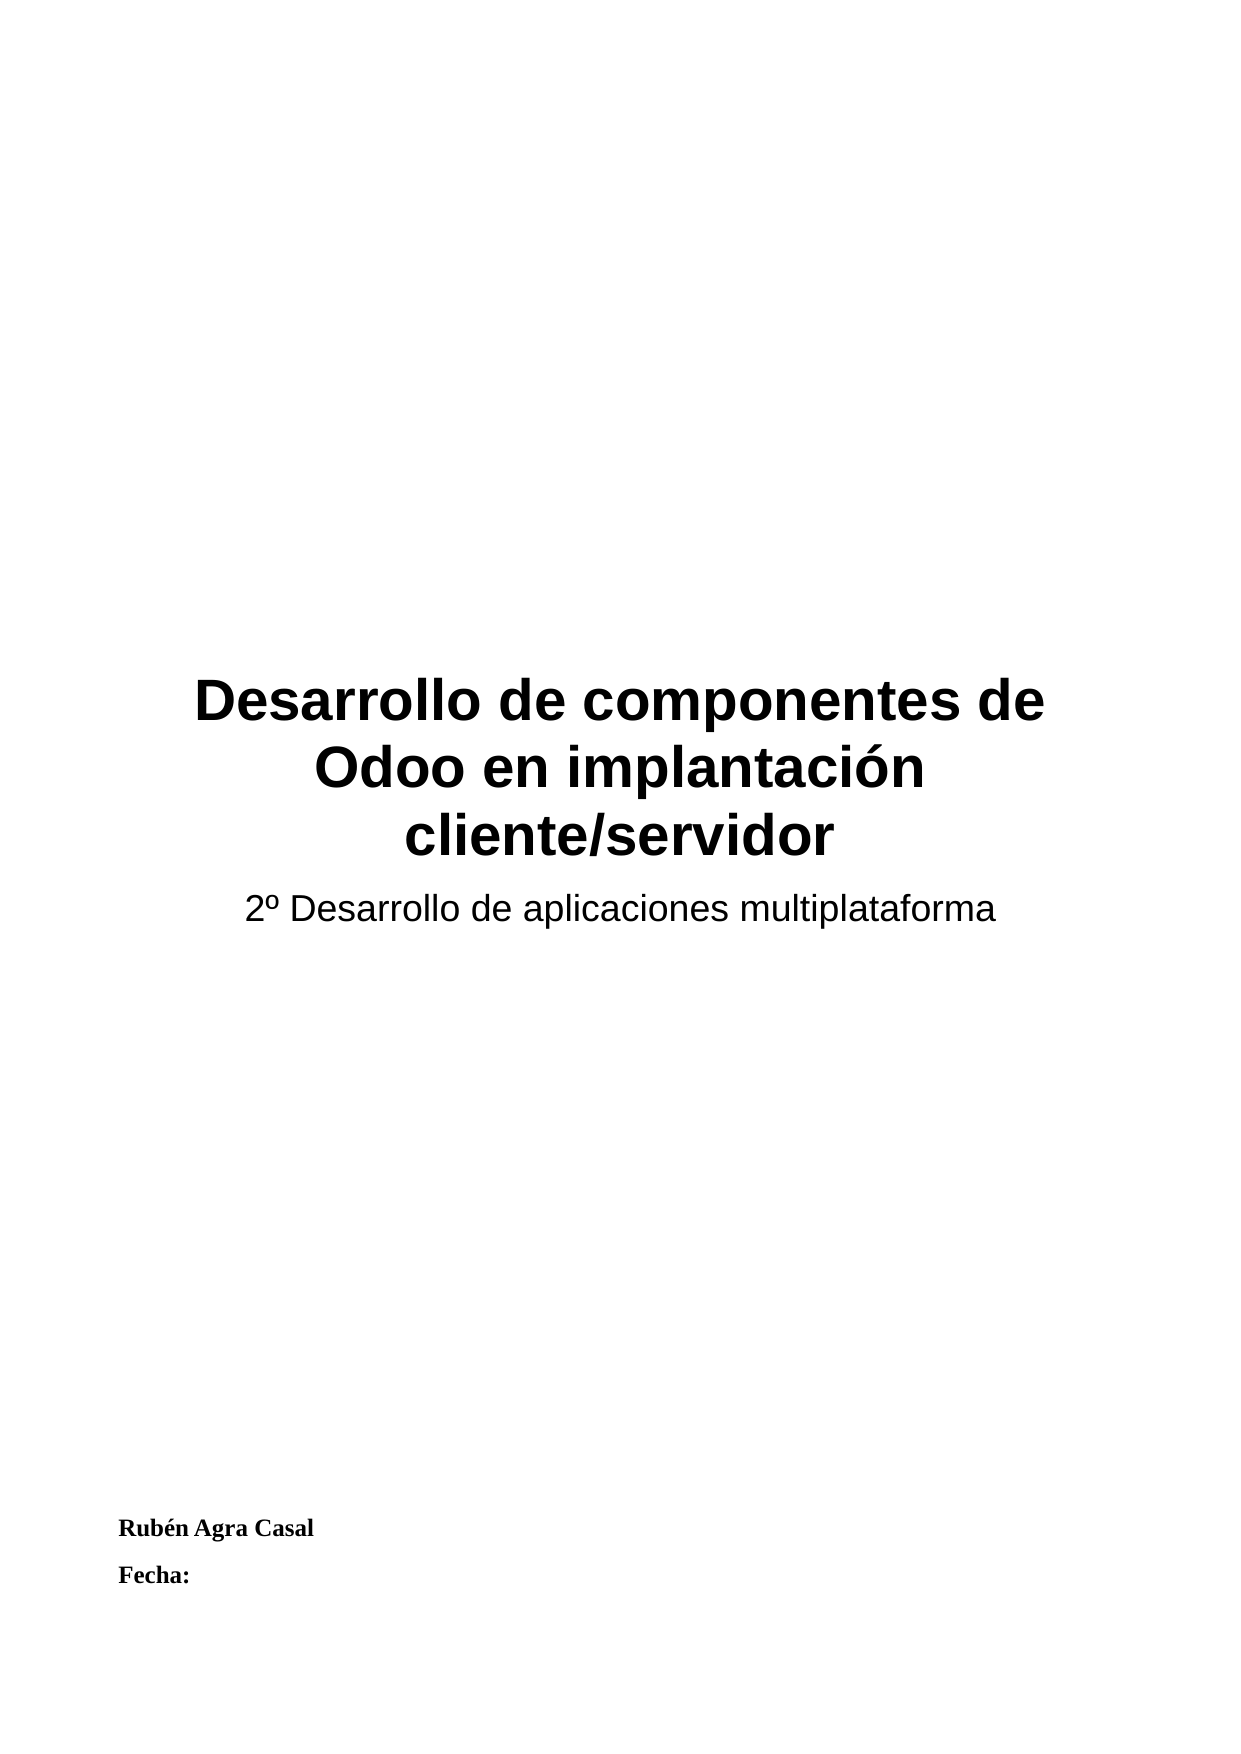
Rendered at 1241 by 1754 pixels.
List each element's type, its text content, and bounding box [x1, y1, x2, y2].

text Fecha: [118, 1561, 1122, 1589]
text Rubén Agra Casal [118, 1513, 1122, 1542]
title Desarrollo de componentes de Odoo en implantación cliente/servidor [118, 666, 1122, 867]
subtitle 2º Desarrollo de aplicaciones multiplataforma [118, 886, 1122, 929]
